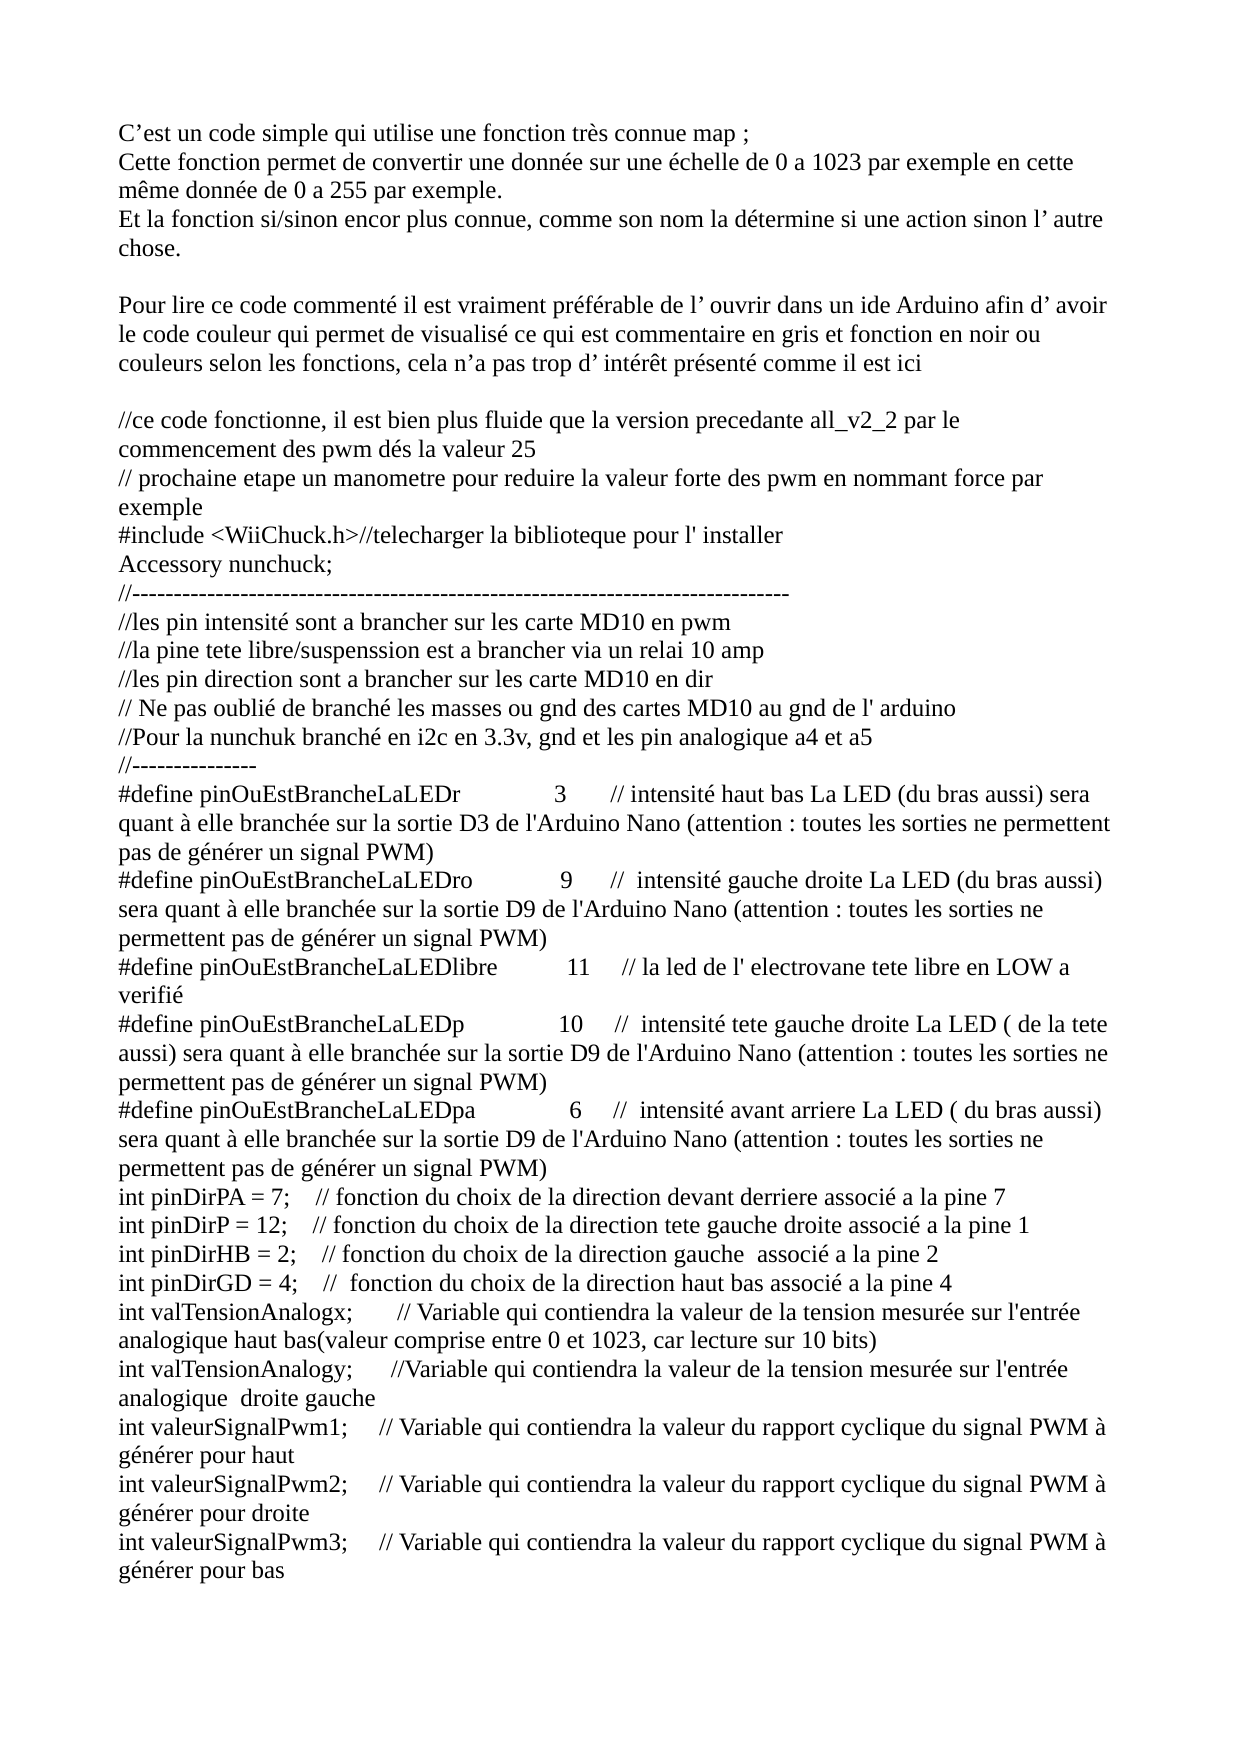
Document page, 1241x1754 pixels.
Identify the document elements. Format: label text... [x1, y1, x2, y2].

text //les pin intensité sont a brancher sur les carte MD10 en pwm [118, 607, 1122, 636]
text // Ne pas oublié de branché les masses ou gnd des cartes MD10 au gnd de l' arduino [118, 693, 1122, 722]
text #define pinOuEstBrancheLaLEDpa 6 // intensité avant arriere La LED ( du bras aussi) sera quant à elle branchée sur la sortie D9 de l'Arduino Nano (attention : toutes les sorties ne permettent pas de générer un signal PWM) [118, 1096, 1122, 1182]
text int pinDirHB = 2; // fonction du choix de la direction gauche associé a la pine 2 [118, 1239, 1122, 1268]
text C’est un code simple qui utilise une fonction très connue map ; [118, 118, 1122, 147]
text Accessory nunchuck; [118, 549, 1122, 578]
text #define pinOuEstBrancheLaLEDro 9 // intensité gauche droite La LED (du bras aussi) sera quant à elle branchée sur la sortie D9 de l'Arduino Nano (attention : toutes les sorties ne permettent pas de générer un signal PWM) [118, 866, 1122, 952]
text #define pinOuEstBrancheLaLEDp 10 // intensité tete gauche droite La LED ( de la tete aussi) sera quant à elle branchée sur la sortie D9 de l'Arduino Nano (attention : toutes les sorties ne permettent pas de générer un signal PWM) [118, 1009, 1122, 1096]
text //--------------- [118, 751, 1122, 779]
text int valeurSignalPwm2; // Variable qui contiendra la valeur du rapport cyclique du signal PWM à générer pour droite [118, 1469, 1122, 1527]
text int valTensionAnalogx; // Variable qui contiendra la valeur de la tension mesurée sur l'entrée analogique haut bas(valeur comprise entre 0 et 1023, car lecture sur 10 bits) [118, 1297, 1122, 1354]
text //ce code fonctionne, il est bien plus fluide que la version precedante all_v2_2 par le commencement des pwm dés la valeur 25 [118, 406, 1122, 463]
text int valeurSignalPwm3; // Variable qui contiendra la valeur du rapport cyclique du signal PWM à générer pour bas [118, 1527, 1122, 1584]
text Pour lire ce code commenté il est vraiment préférable de l’ ouvrir dans un ide Arduino afin d’ avoir le code couleur qui permet de visualisé ce qui est commentaire en gris et fonction en noir ou couleurs selon les fonctions, cela n’a pas trop d’ intérêt présenté comme il est ici [118, 291, 1122, 377]
text Et la fonction si/sinon encor plus connue, comme son nom la détermine si une action sinon l’ autre chose. [118, 204, 1122, 262]
text //la pine tete libre/suspenssion est a brancher via un relai 10 amp [118, 636, 1122, 664]
text // prochaine etape un manometre pour reduire la valeur forte des pwm en nommant force par exemple [118, 463, 1122, 521]
text #define pinOuEstBrancheLaLEDr 3 // intensité haut bas La LED (du bras aussi) sera quant à elle branchée sur la sortie D3 de l'Arduino Nano (attention : toutes les sorties ne permettent pas de générer un signal PWM) [118, 779, 1122, 866]
text //------------------------------------------------------------------------------- [118, 578, 1122, 607]
text Cette fonction permet de convertir une donnée sur une échelle de 0 a 1023 par exemple en cette même donnée de 0 a 255 par exemple. [118, 147, 1122, 204]
text //Pour la nunchuk branché en i2c en 3.3v, gnd et les pin analogique a4 et a5 [118, 722, 1122, 751]
text #include <WiiChuck.h>//telecharger la biblioteque pour l' installer [118, 521, 1122, 549]
text int pinDirGD = 4; // fonction du choix de la direction haut bas associé a la pine 4 [118, 1268, 1122, 1297]
text int valeurSignalPwm1; // Variable qui contiendra la valeur du rapport cyclique du signal PWM à générer pour haut [118, 1412, 1122, 1469]
text int pinDirP = 12; // fonction du choix de la direction tete gauche droite associé a la pine 1 [118, 1211, 1122, 1239]
text //les pin direction sont a brancher sur les carte MD10 en dir [118, 664, 1122, 693]
text #define pinOuEstBrancheLaLEDlibre 11 // la led de l' electrovane tete libre en LOW a verifié [118, 952, 1122, 1009]
text int pinDirPA = 7; // fonction du choix de la direction devant derriere associé a la pine 7 [118, 1182, 1122, 1211]
text int valTensionAnalogy; //Variable qui contiendra la valeur de la tension mesurée sur l'entrée analogique droite gauche [118, 1354, 1122, 1412]
